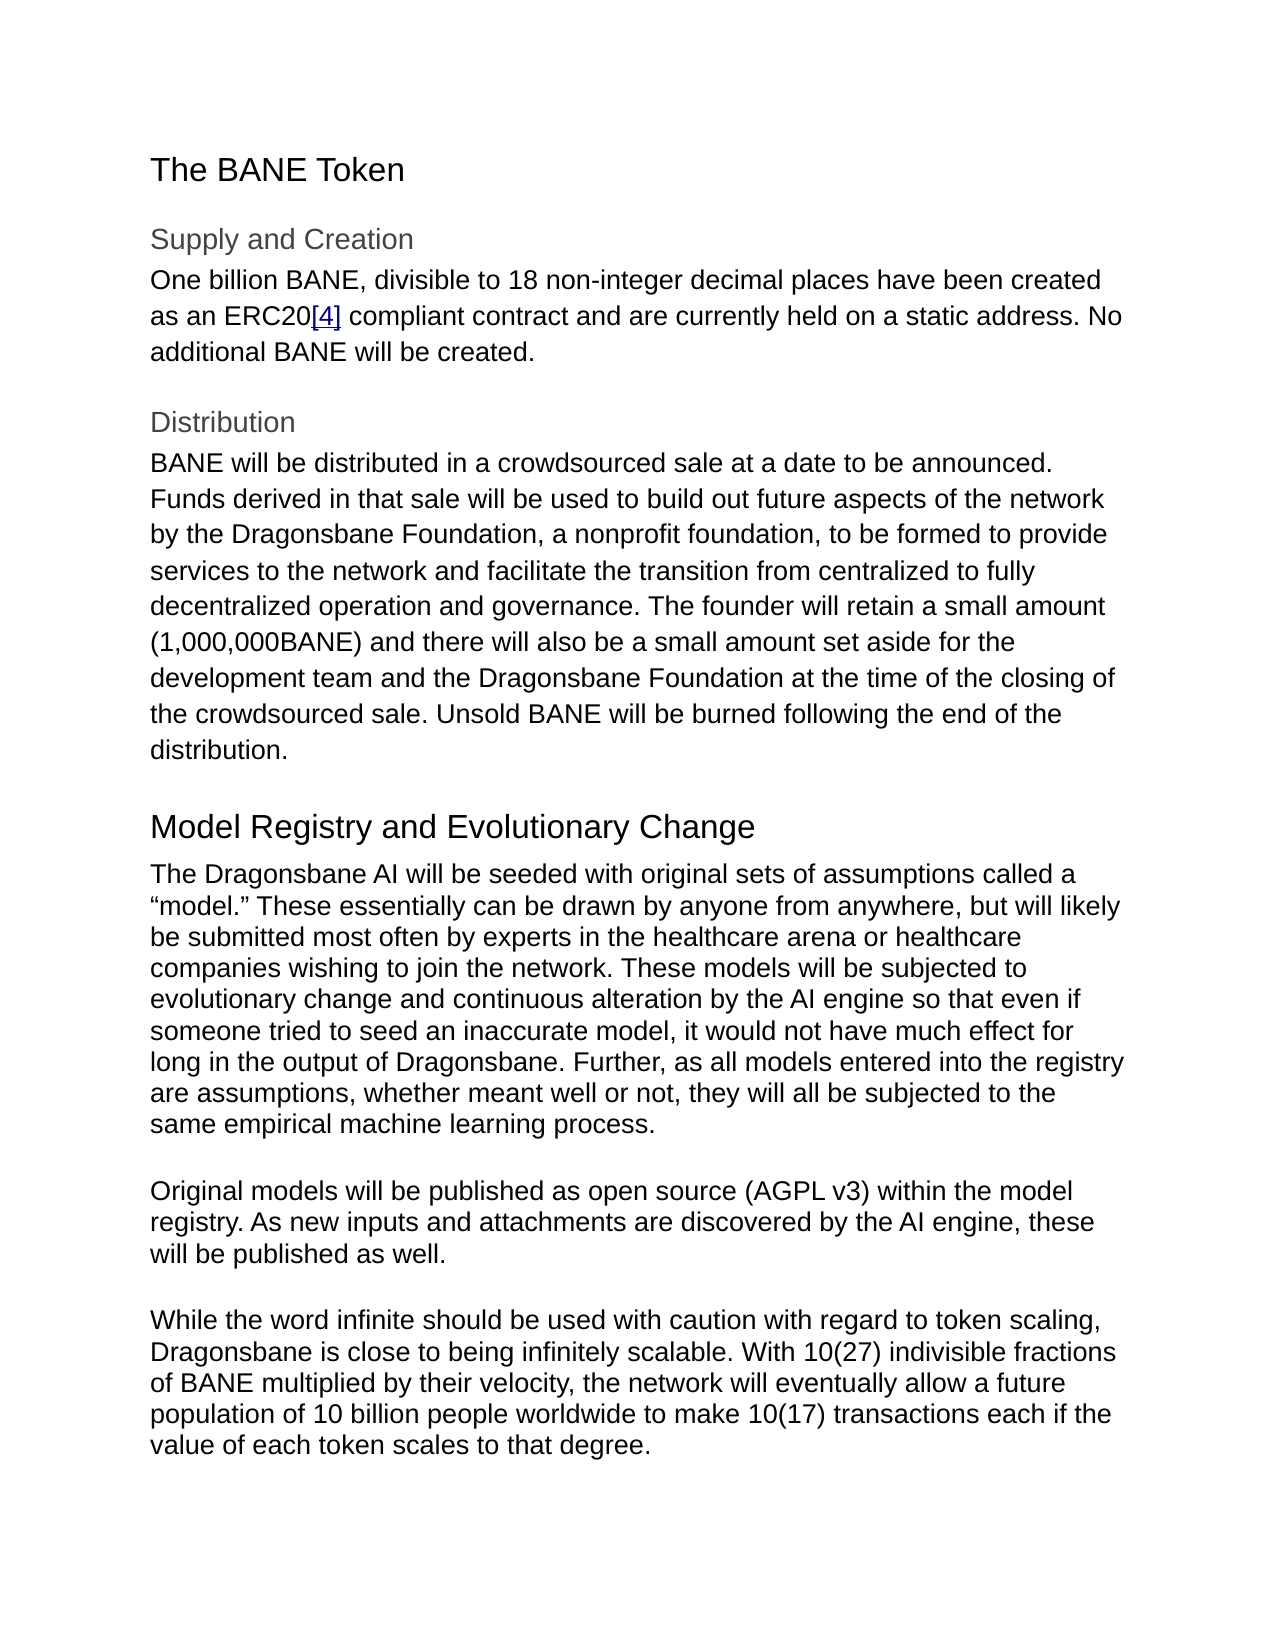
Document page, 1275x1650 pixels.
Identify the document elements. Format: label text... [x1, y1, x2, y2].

text BANE will be distributed in a crowdsourced sale at a date to be announced. Funds derived in that sale will be used to build out future aspects of the network by the Dragonsbane Foundation, a nonprofit foundation, to be formed to provide services to the network and facilitate the transition from centralized to fully decentralized operation and governance. The founder will retain a small amount (1,000,000BANE) and there will also be a small amount set aside for the development team and the Dragonsbane Foundation at the time of the closing of the crowdsourced sale. Unsold BANE will be burned following the end of the distribution. [150, 447, 1125, 765]
subtitle Supply and Creation [150, 222, 1125, 255]
text One billion BANE, divisible to 18 non-integer decimal places have been created as an ERC20[4] compliant contract and are currently held on a static address. No additional BANE will be created. [150, 264, 1125, 367]
text While the word infinite should be used with caution with regard to token scaling, Dragonsbane is close to being infinitely scalable. With 10(27) indivisible fractions of BANE multiplied by their velocity, the network will eventually allow a future population of 10 billion people worldwide to make 10(17) transactions each if the value of each token scales to that degree. [150, 1304, 1125, 1461]
subtitle Model Registry and Evolutionary Change [150, 808, 1125, 846]
text The Dragonsbane AI will be seeded with original sets of assumptions called a “model.” These essentially can be drawn by anyone from anywhere, but will likely be submitted most often by experts in the healthcare arena or healthcare companies wishing to join the network. These models will be subjected to evolutionary change and continuous alteration by the AI engine so that even if someone tried to seed an inaccurate model, it would not have much effect for long in the output of Dragonsbane. Further, as all models entered into the registry are assumptions, whether meant well or not, they will all be subjected to the same empirical machine learning process. [150, 858, 1125, 1140]
subtitle The BANE Token [150, 150, 1125, 188]
text Original models will be published as open source (AGPL v3) within the model registry. As new inputs and attachments are discovered by the AI engine, these will be published as well. [150, 1175, 1125, 1269]
subtitle Distribution [150, 405, 1125, 438]
